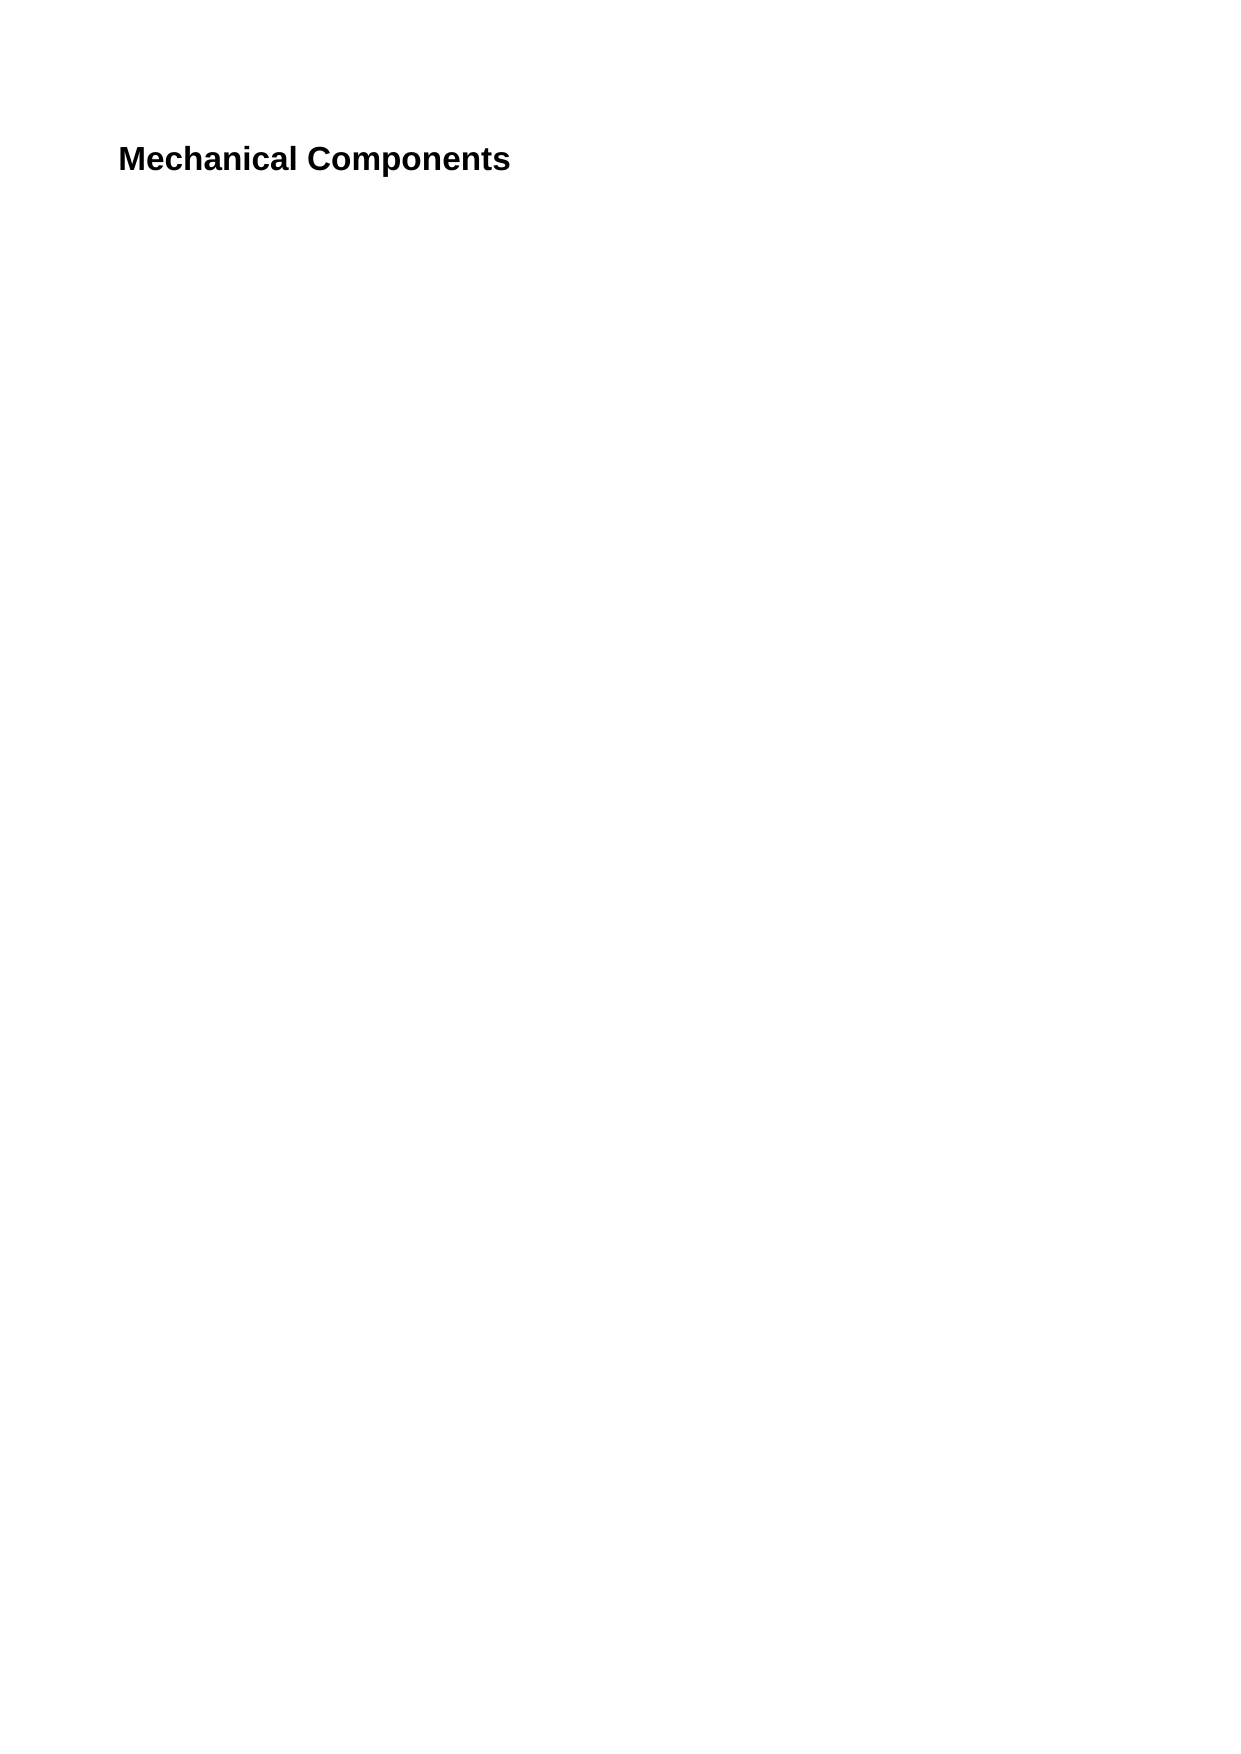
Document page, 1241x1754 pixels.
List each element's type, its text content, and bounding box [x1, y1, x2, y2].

subtitle Mechanical Components [118, 139, 1122, 177]
